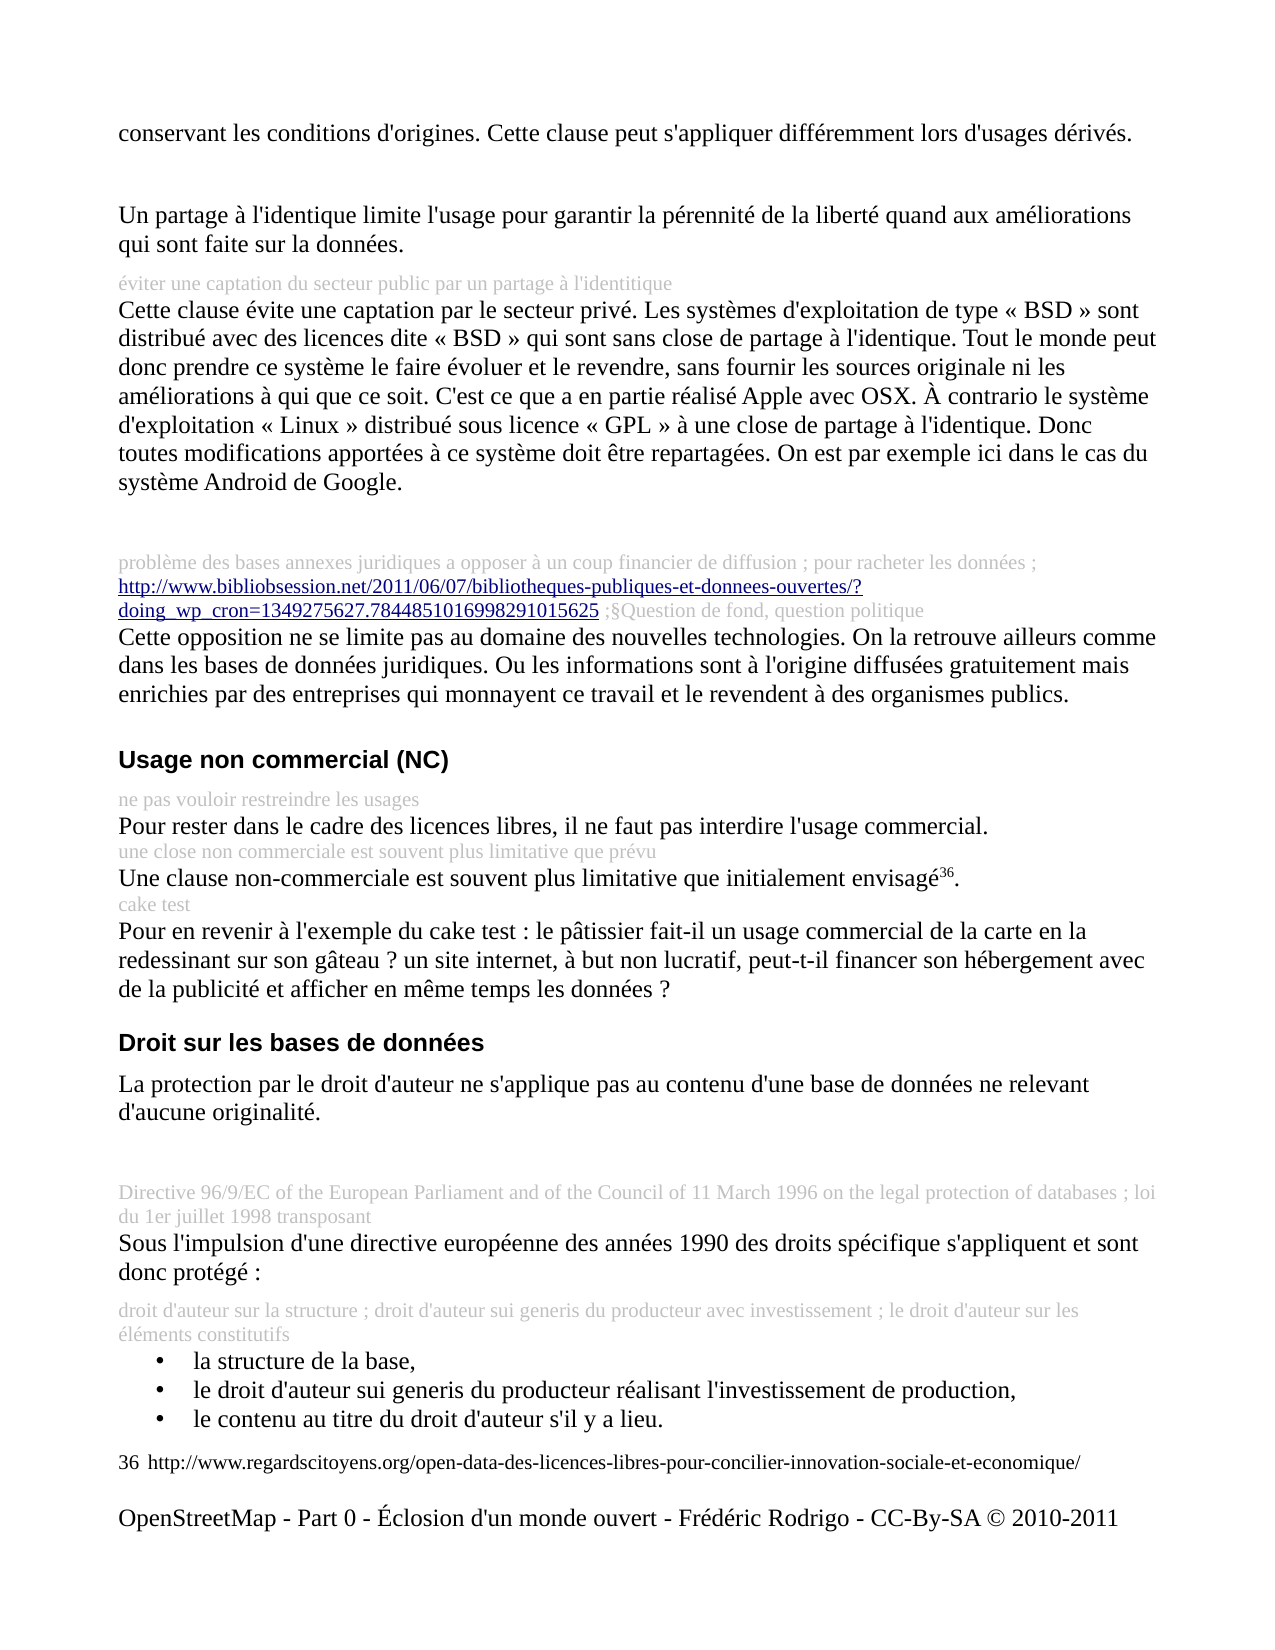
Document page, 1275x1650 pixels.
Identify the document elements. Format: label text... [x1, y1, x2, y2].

text La protection par le droit d'auteur ne s'applique pas au contenu d'une base de données ne relevant d'aucune originalité. [118, 1069, 1157, 1126]
subtitle Droit sur les bases de données [118, 1028, 1157, 1056]
list la structure de la base, [156, 1346, 1157, 1375]
text éviter une captation du secteur public par un partage à l'identitique [118, 271, 1157, 295]
text Un partage à l'identique limite l'usage pour garantir la pérennité de la liberté quand aux améliorations qui sont faite sur la données. [118, 201, 1157, 258]
list le droit d'auteur sui generis du producteur réalisant l'investissement de production, [156, 1375, 1157, 1404]
text cake test [118, 892, 1157, 916]
text Pour en revenir à l'exemple du cake test : le pâtissier fait-il un usage commercial de la carte en la redessinant sur son gâteau ? un site internet, à but non lucratif, peut-t-il financer son hébergement avec de la publicité et afficher en même temps les données ? [118, 916, 1157, 1003]
text conservant les conditions d'origines. Cette clause peut s'appliquer différemment lors d'usages dérivés. [118, 118, 1157, 147]
text une close non commerciale est souvent plus limitative que prévu [118, 839, 1157, 863]
text Cette clause évite une captation par le secteur privé. Les systèmes d'exploitation de type « BSD » sont distribué avec des licences dite « BSD » qui sont sans close de partage à l'identique. Tout le monde peut donc prendre ce système le faire évoluer et le revendre, sans fournir les sources originale ni les améliorations à qui que ce soit. C'est ce que a en partie réalisé Apple avec OSX. À contrario le système d'exploitation « Linux » distribué sous licence « GPL » à une close de partage à l'identique. Donc toutes modifications apportées à ce système doit être repartagées. On est par exemple ici dans le cas du système Android de Google. [118, 295, 1157, 496]
text droit d'auteur sur la structure ; droit d'auteur sui generis du producteur avec investissement ; le droit d'auteur sur les éléments constitutifs [118, 1298, 1157, 1346]
text ne pas vouloir restreindre les usages [118, 787, 1157, 811]
list le contenu au titre du droit d'auteur s'il y a lieu. [156, 1404, 1157, 1432]
text Pour rester dans le cadre des licences libres, il ne faut pas interdire l'usage commercial. [118, 811, 1157, 839]
text Cette opposition ne se limite pas au domaine des nouvelles technologies. On la retrouve ailleurs comme dans les bases de données juridiques. Ou les informations sont à l'origine diffusées gratuitement mais enrichies par des entreprises qui monnayent ce travail et le revendent à des organismes publics. [118, 622, 1157, 708]
text Directive 96/9/EC of the European Parliament and of the Council of 11 March 1996 on the legal protection of databases ; loi du 1er juillet 1998 transposant [118, 1180, 1157, 1228]
subtitle Usage non commercial (NC) [118, 746, 1157, 774]
text Une clause non-commerciale est souvent plus limitative que initialement envisagé. [118, 863, 1157, 892]
text problème des bases annexes juridiques a opposer à un coup financier de diffusion ; pour racheter les données ; http://www.bibliobsession.net/2011/06/07/bibliotheques-publiques-et-donnees-ouvertes/?doing_wp_cron=1349275627.7844851016998291015625 ;§Question de fond, question politique [118, 550, 1157, 622]
text Sous l'impulsion d'une directive européenne des années 1990 des droits spécifique s'appliquent et sont donc protégé : [118, 1228, 1157, 1286]
text http://www.regardscitoyens.org/open-data-des-licences-libres-pour-concilier-innovation-sociale-et-economique/ [118, 1449, 1157, 1474]
